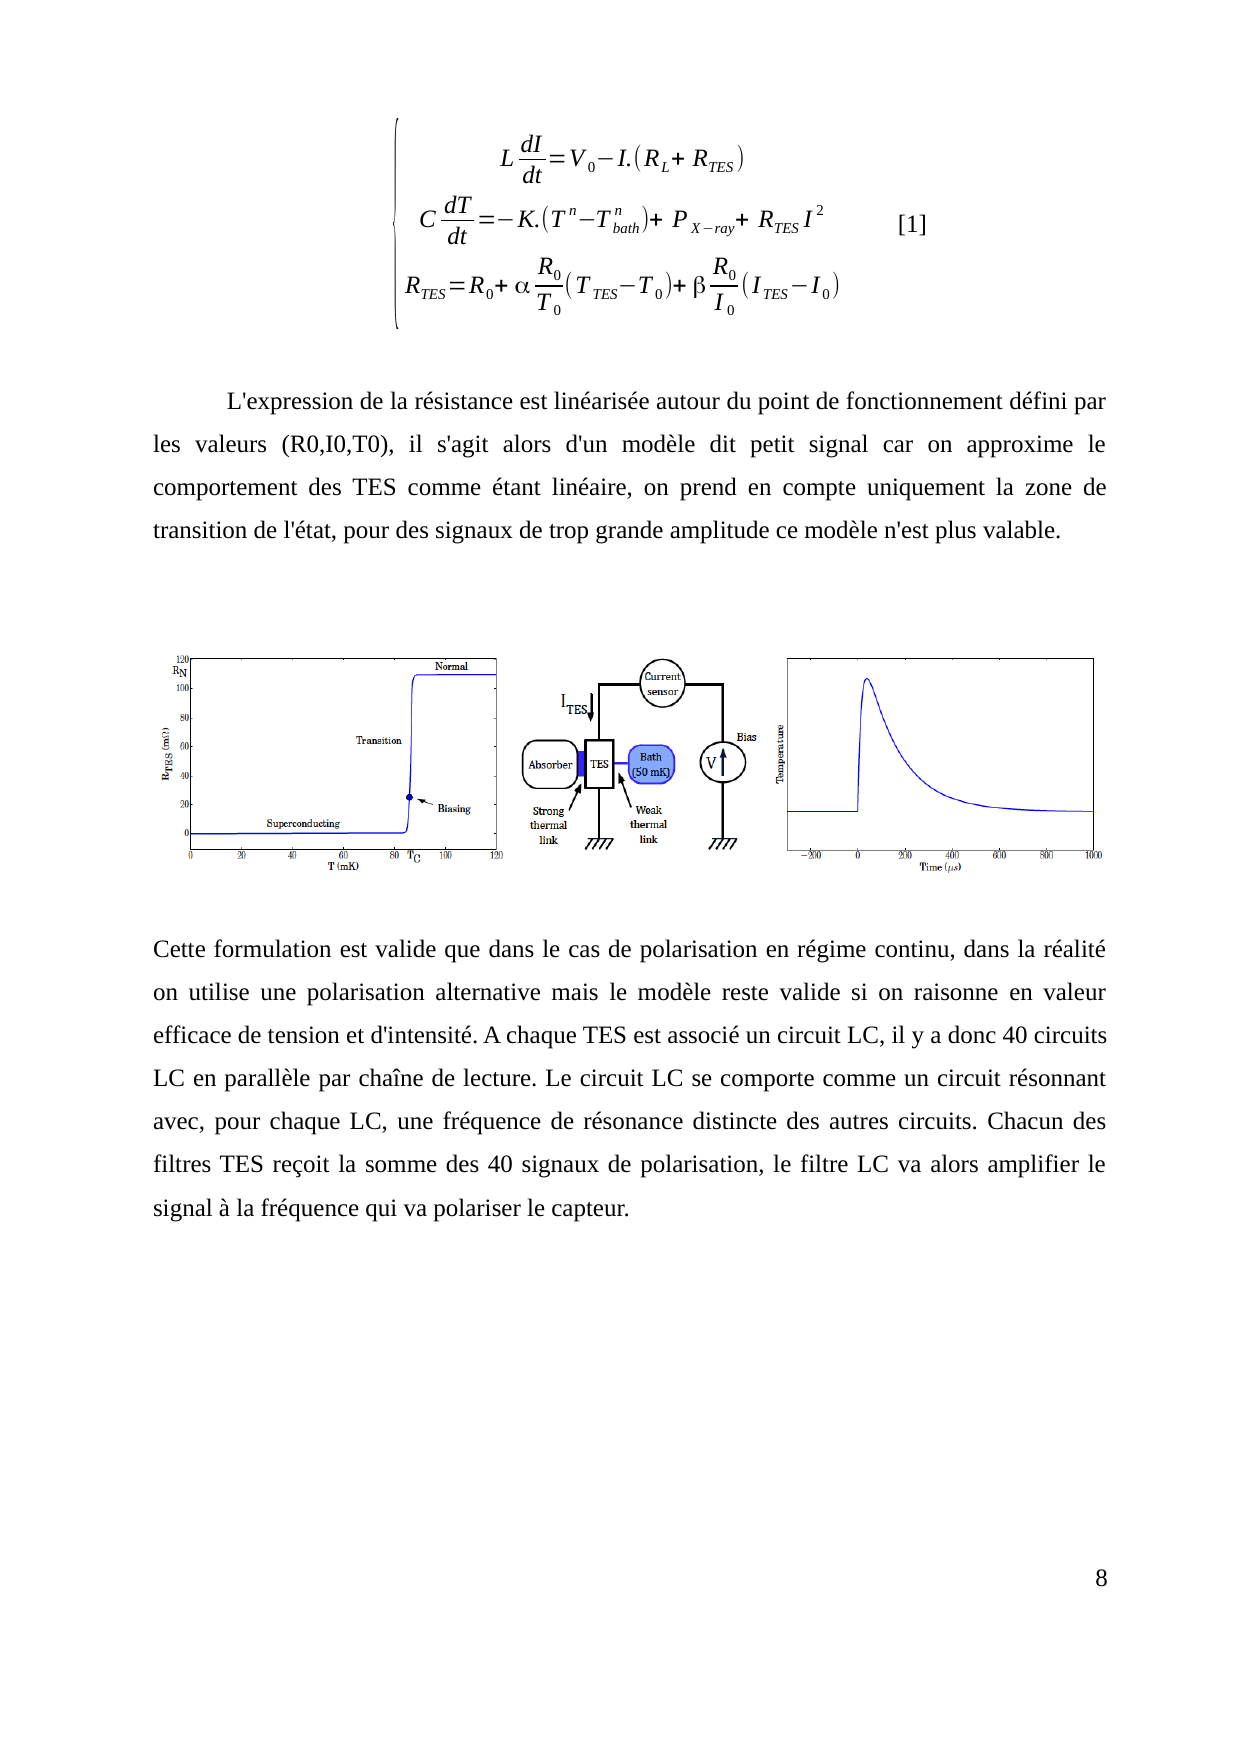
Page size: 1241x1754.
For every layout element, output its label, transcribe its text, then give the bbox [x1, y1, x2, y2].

text L'expression de la résistance est linéarisée autour du point de fonctionnement défini par les valeurs (R0,I0,T0), il s'agit alors d'un modèle dit petit signal car on approxime le comportement des TES comme étant linéaire, on prend en compte uniquement la zone de transition de l'état, pour des signaux de trop grande amplitude ce modèle n'est plus valable. [153, 386, 1108, 544]
text [1] [153, 118, 1108, 328]
text Cette formulation est valide que dans le cas de polarisation en régime continu, dans la réalité on utilise une polarisation alternative mais le modèle reste valide si on raisonne en valeur efficace de tension et d'intensité. A chaque TES est associé un circuit LC, il y a donc 40 circuits LC en parallèle par chaîne de lecture. Le circuit LC se comporte comme un circuit résonnant avec, pour chaque LC, une fréquence de résonance distincte des autres circuits. Chacun des filtres TES reçoit la somme des 40 signaux de polarisation, le filtre LC va alors amplifier le signal à la fréquence qui va polariser le capteur. [153, 934, 1108, 1221]
